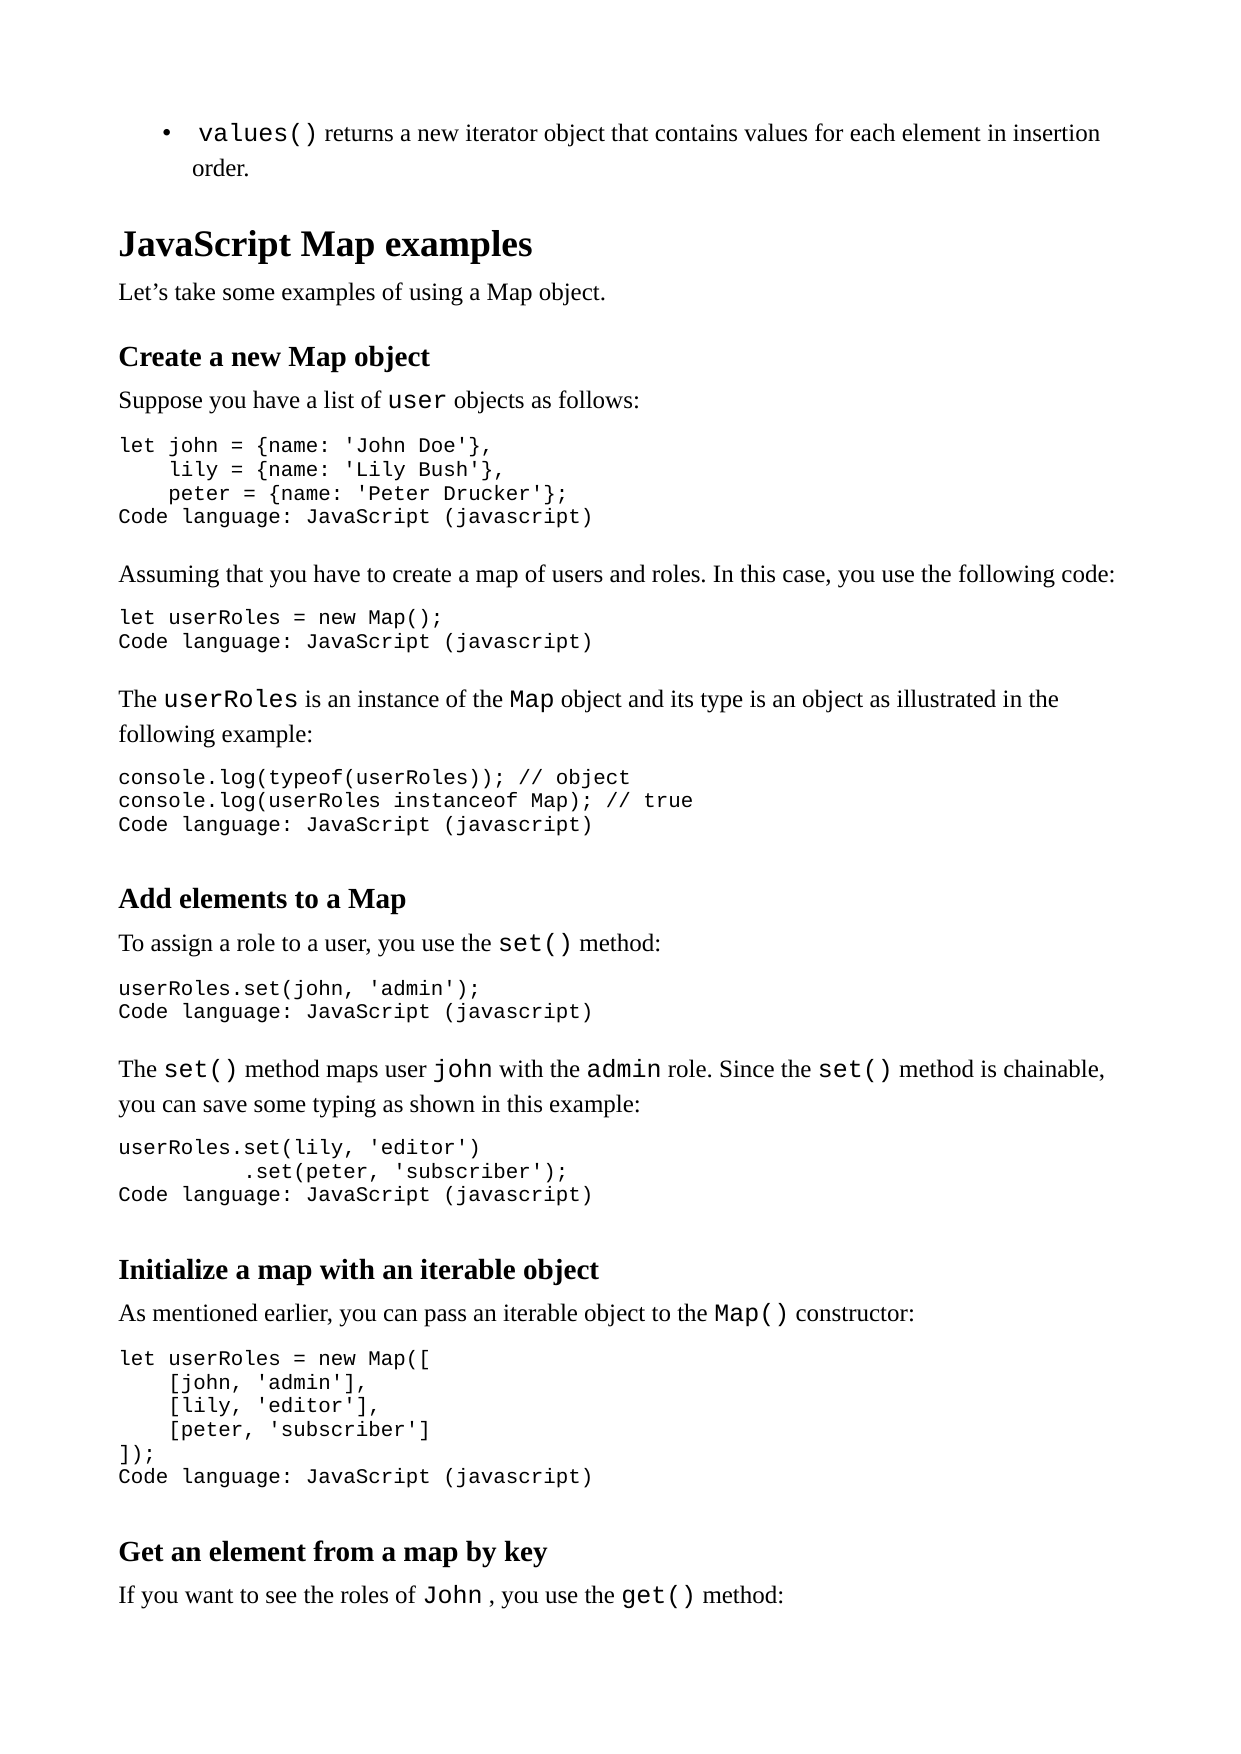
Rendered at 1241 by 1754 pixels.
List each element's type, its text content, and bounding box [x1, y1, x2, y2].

text The userRoles is an instance of the Map object and its type is an object as illustrated in the following example: [118, 684, 1122, 748]
text Code language: JavaScript (javascript) [118, 1184, 1122, 1208]
subtitle Add elements to a Map [118, 882, 1122, 915]
text peter = {name: 'Peter Drucker'}; [118, 483, 1122, 506]
text let userRoles = new Map(); [118, 607, 1122, 631]
list values() returns a new iterator object that contains values for each element in insertion order. [162, 118, 1122, 182]
text Code language: JavaScript (javascript) [118, 1001, 1122, 1025]
text Suppose you have a list of user objects as follows: [118, 386, 1122, 416]
text Code language: JavaScript (javascript) [118, 1466, 1122, 1490]
text [peter, 'subscriber'] [118, 1419, 1122, 1443]
text Code language: JavaScript (javascript) [118, 814, 1122, 838]
text lily = {name: 'Lily Bush'}, [118, 459, 1122, 483]
text userRoles.set(john, 'admin'); [118, 978, 1122, 1001]
subtitle Initialize a map with an iterable object [118, 1252, 1122, 1286]
subtitle JavaScript Map examples [118, 222, 1122, 265]
text console.log(typeof(userRoles)); // object [118, 767, 1122, 790]
text As mentioned earlier, you can pass an iterable object to the Map() constructor: [118, 1298, 1122, 1329]
text let john = {name: 'John Doe'}, [118, 436, 1122, 459]
text Assuming that you have to create a map of users and roles. In this case, you use the following code: [118, 559, 1122, 588]
text userRoles.set(lily, 'editor') [118, 1137, 1122, 1161]
text let userRoles = new Map([ [118, 1348, 1122, 1372]
text To assign a role to a user, you use the set() method: [118, 928, 1122, 958]
text Let’s take some examples of using a Map object. [118, 277, 1122, 306]
subtitle Get an element from a map by key [118, 1534, 1122, 1568]
text [john, 'admin'], [118, 1372, 1122, 1396]
text console.log(userRoles instanceof Map); // true [118, 790, 1122, 814]
text Code language: JavaScript (javascript) [118, 506, 1122, 530]
text The set() method maps user john with the admin role. Since the set() method is chainable, you can save some typing as shown in this example: [118, 1054, 1122, 1118]
text [lily, 'editor'], [118, 1396, 1122, 1419]
text If you want to see the roles of John , you use the get() method: [118, 1580, 1122, 1611]
subtitle Create a new Map object [118, 339, 1122, 373]
text ]); [118, 1443, 1122, 1466]
text Code language: JavaScript (javascript) [118, 631, 1122, 654]
text .set(peter, 'subscriber'); [118, 1161, 1122, 1184]
